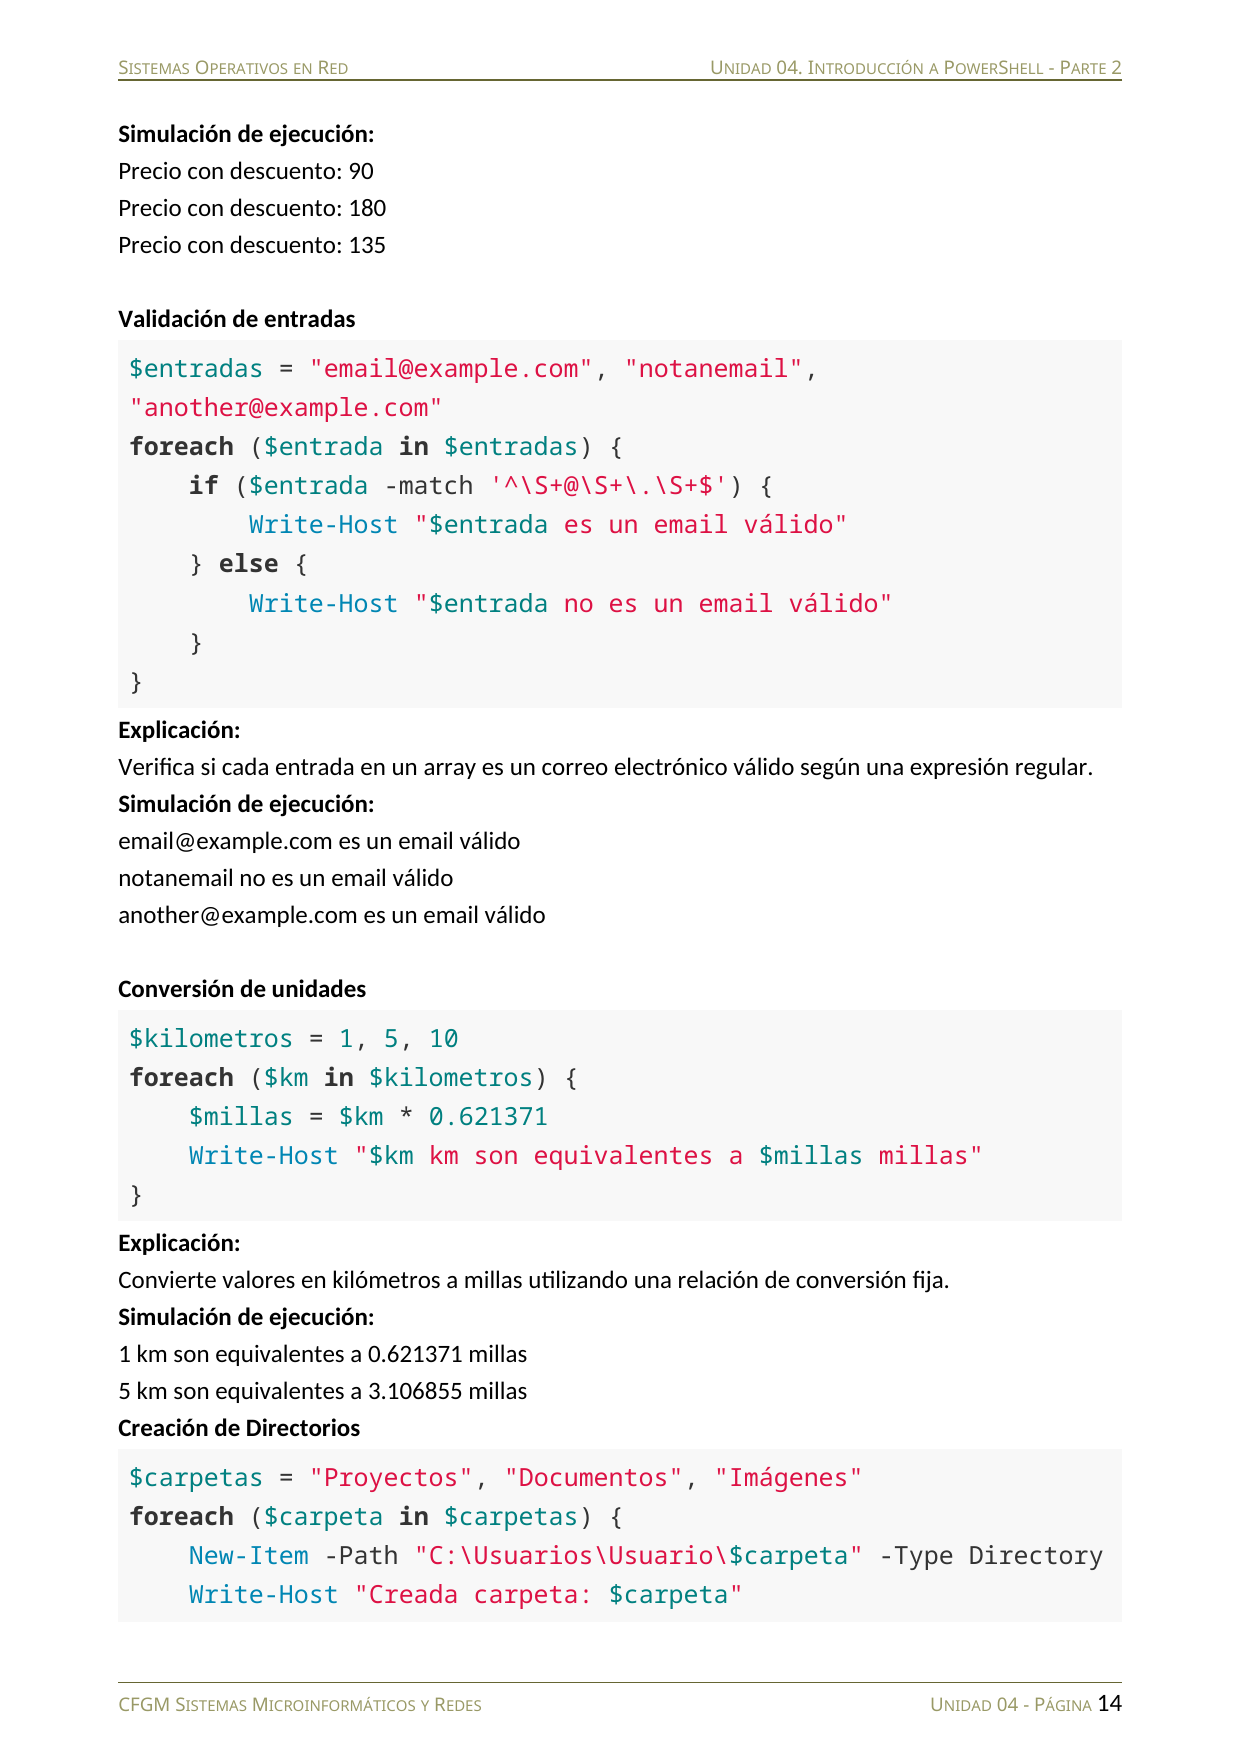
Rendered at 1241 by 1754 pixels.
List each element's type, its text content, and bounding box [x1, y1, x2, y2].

text 5 km son equivalentes a 3.106855 millas [118, 1375, 1122, 1406]
text Simulación de ejecución: [118, 788, 1122, 818]
table_header $carpetas = "Proyectos", "Documentos", "Imágenes" foreach ($carpeta in $carpetas) { New-Item -Path "C:\Usuarios\Usuario\$carpeta" -Type Directory Write-Host "Creada carpeta: $carpeta" [118, 1449, 1122, 1622]
text 1 km son equivalentes a 0.621371 millas [118, 1338, 1122, 1369]
text notanemail no es un email válido [118, 862, 1122, 892]
text Precio con descuento: 180 [118, 192, 1122, 222]
text Explicación: [118, 1227, 1122, 1258]
text Conversión de unidades [118, 973, 1122, 1003]
text another@example.com es un email válido [118, 899, 1122, 929]
text Simulación de ejecución: [118, 1301, 1122, 1332]
text Creación de Directorios [118, 1412, 1122, 1443]
text Simulación de ejecución: [118, 118, 1122, 148]
text email@example.com es un email válido [118, 825, 1122, 856]
text Verifica si cada entrada en un array es un correo electrónico válido según una expresión regular. [118, 751, 1122, 782]
text Precio con descuento: 90 [118, 155, 1122, 186]
text Explicación: [118, 714, 1122, 744]
text Validación de entradas [118, 303, 1122, 333]
table_header $kilometros = 1, 5, 10 foreach ($km in $kilometros) { $millas = $km * 0.621371 Write-Host "$km km son equivalentes a $millas millas" } [118, 1010, 1122, 1221]
text Precio con descuento: 135 [118, 229, 1122, 259]
text Convierte valores en kilómetros a millas utilizando una relación de conversión fija. [118, 1264, 1122, 1295]
table_header $entradas = "email@example.com", "notanemail", "another@example.com" foreach ($entrada in $entradas) { if ($entrada -match '^\S+@\S+\.\S+$') { Write-Host "$entrada es un email válido" } else { Write-Host "$entrada no es un email válido" } } [118, 340, 1122, 708]
